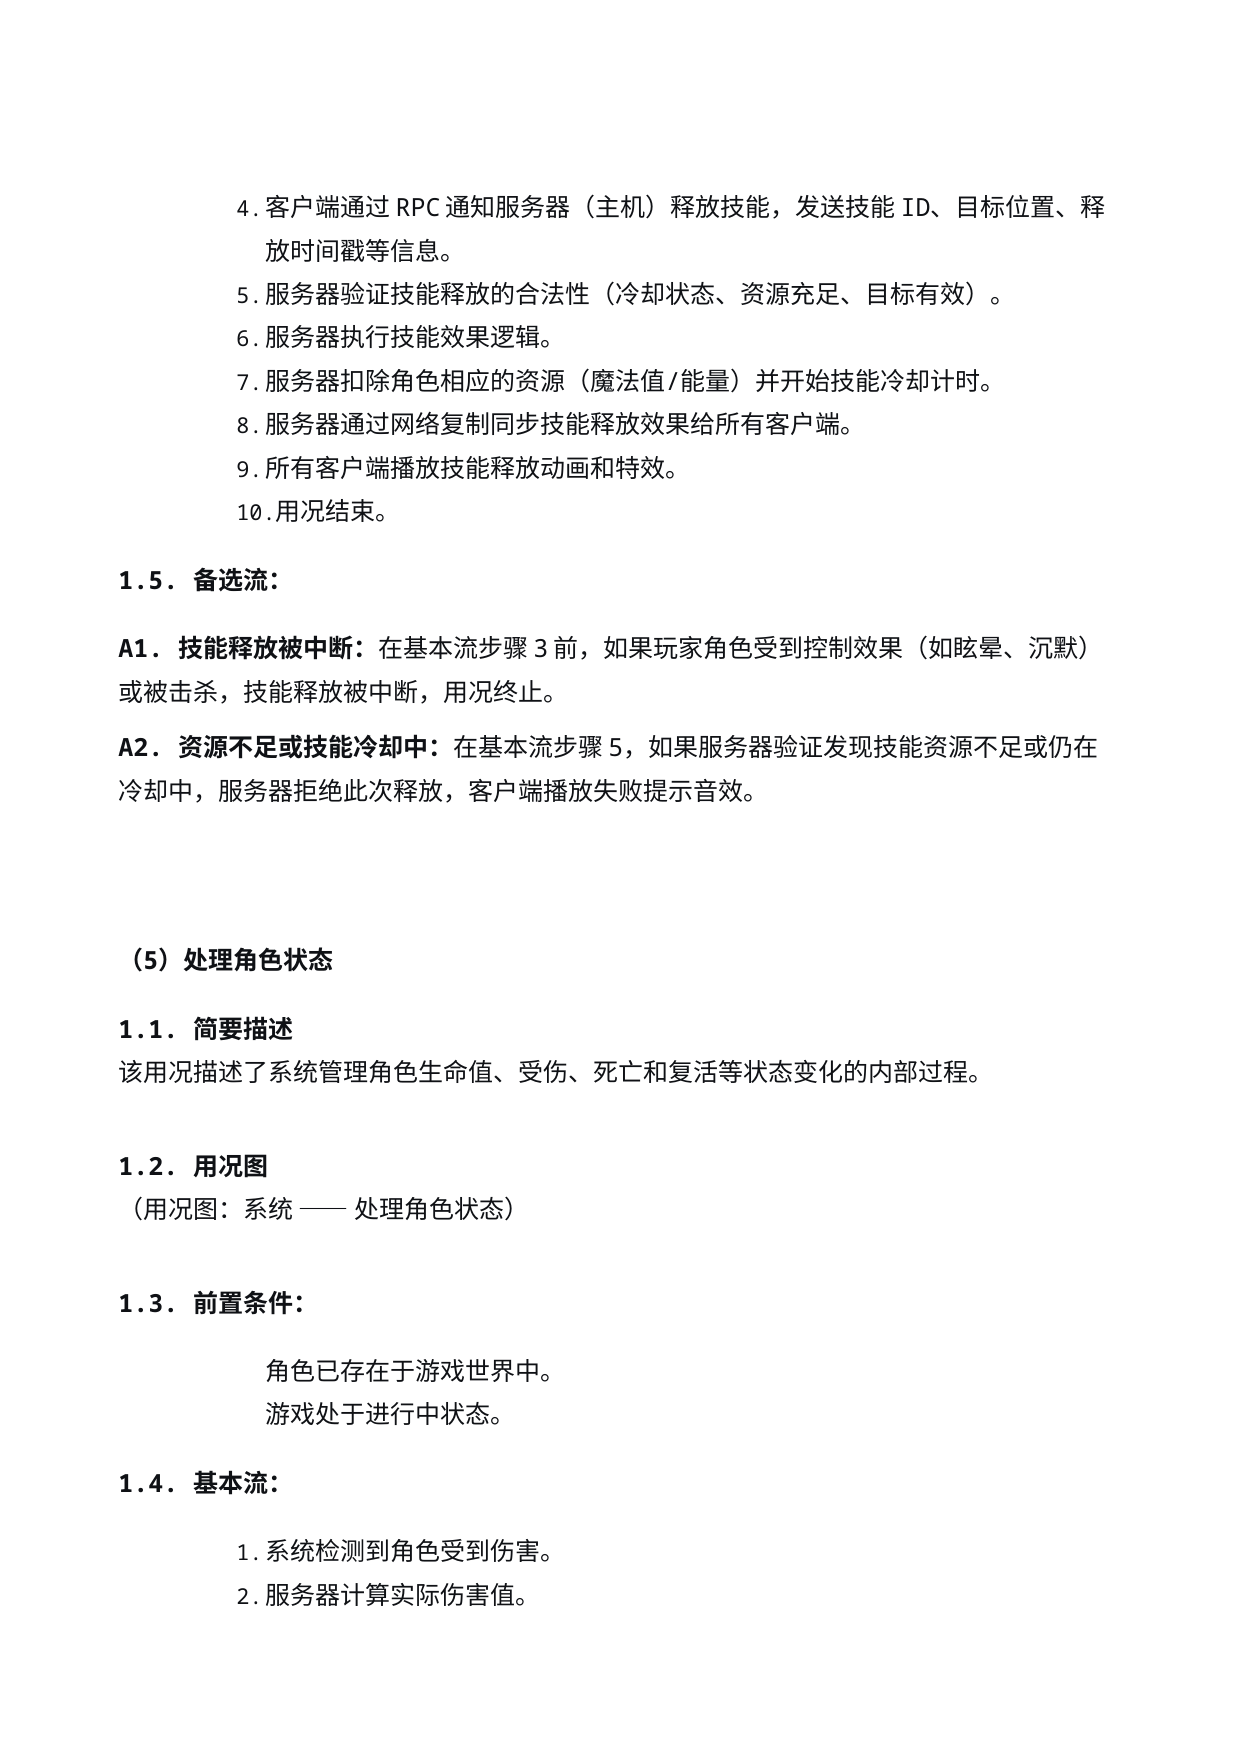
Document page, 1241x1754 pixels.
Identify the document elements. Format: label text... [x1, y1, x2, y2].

text 1.4. 基本流： [118, 1463, 1122, 1499]
list A1. 技能释放被中断：在基本流步骤3前，如果玩家角色受到控制效果（如眩晕、沉默）或被击杀，技能释放被中断，用况终止。 [118, 628, 1122, 708]
text 1.3. 前置条件： [118, 1283, 1122, 1319]
text 1.1. 简要描述 该用况描述了系统管理角色生命值、受伤、死亡和复活等状态变化的内部过程。 [118, 1009, 1122, 1089]
list 服务器验证技能释放的合法性（冷却状态、资源充足、目标有效）。 [236, 274, 1122, 311]
list 客户端通过RPC通知服务器（主机）释放技能，发送技能ID、目标位置、释放时间戳等信息。 [236, 188, 1122, 267]
subtitle （5）处理角色状态 [118, 941, 1122, 977]
list 服务器计算实际伤害值。 [236, 1575, 1122, 1611]
list 用况结束。 [236, 492, 1122, 528]
list 游戏处于进行中状态。 [236, 1395, 1122, 1431]
text 1.2. 用况图 （用况图：系统 —— 处理角色状态） [118, 1146, 1122, 1226]
list 服务器执行技能效果逻辑。 [236, 318, 1122, 354]
list 所有客户端播放技能释放动画和特效。 [236, 448, 1122, 484]
list 服务器通过网络复制同步技能释放效果给所有客户端。 [236, 405, 1122, 441]
list 系统检测到角色受到伤害。 [236, 1532, 1122, 1568]
list A2. 资源不足或技能冷却中：在基本流步骤5，如果服务器验证发现技能资源不足或仍在冷却中，服务器拒绝此次释放，客户端播放失败提示音效。 [118, 728, 1122, 808]
list 服务器扣除角色相应的资源（魔法值/能量）并开始技能冷却计时。 [236, 361, 1122, 398]
list 角色已存在于游戏世界中。 [236, 1351, 1122, 1388]
text 1.5. 备选流： [118, 560, 1122, 596]
